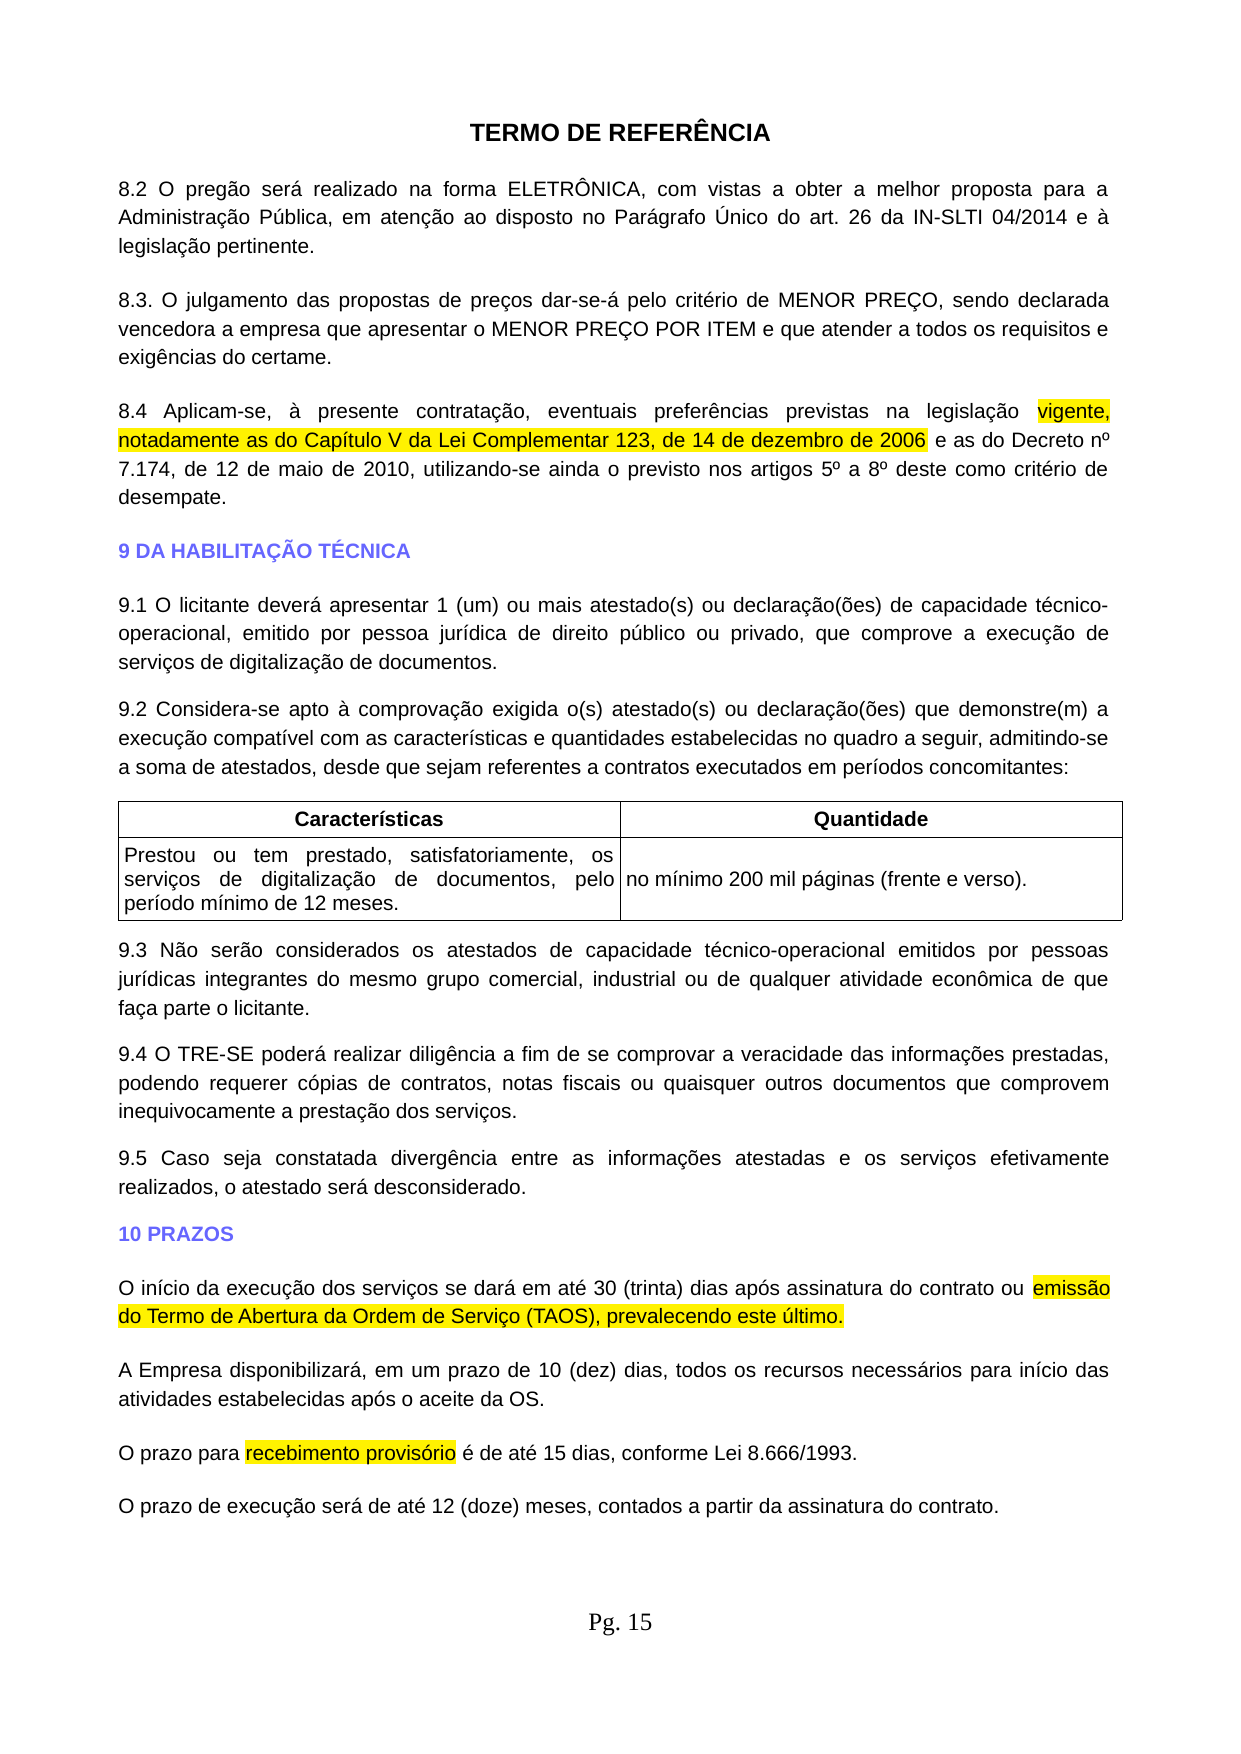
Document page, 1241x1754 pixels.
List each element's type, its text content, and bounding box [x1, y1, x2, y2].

text 9.4 O TRE-SE poderá realizar diligência a fim de se comprovar a veracidade das informações prestadas, podendo requerer cópias de contratos, notas fiscais ou quaisquer outros documentos que comprovem inequivocamente a prestação dos serviços. [118, 1042, 1110, 1123]
text O prazo de execução será de até 12 (doze) meses, contados a partir da assinatura do contrato. [118, 1494, 1110, 1518]
text O início da execução dos serviços se dará em até 30 (trinta) dias após assinatura do contrato ou emissão do Termo de Abertura da Ordem de Serviço (TAOS), prevalecendo este último. [118, 1275, 1110, 1328]
table_cell Prestou ou tem prestado, satisfatoriamente, os serviços de digitalização de documentos, pelo período mínimo de 12 meses. [119, 838, 620, 920]
text 10 PRAZOS [118, 1222, 1110, 1246]
text 9.3 Não serão considerados os atestados de capacidade técnico-operacional emitidos por pessoas jurídicas integrantes do mesmo grupo comercial, industrial ou de qualquer atividade econômica de que faça parte o licitante. [118, 938, 1110, 1019]
text 9.5 Caso seja constatada divergência entre as informações atestadas e os serviços efetivamente realizados, o atestado será desconsiderado. [118, 1146, 1110, 1198]
text 9 DA HABILITAÇÃO TÉCNICA [118, 539, 1110, 563]
table_cell no mínimo 200 mil páginas (frente e verso). [621, 838, 1122, 920]
table_header Características [119, 802, 620, 837]
table_header Quantidade [621, 802, 1122, 837]
text 8.3. O julgamento das propostas de preços dar-se-á pelo critério de MENOR PREÇO, sendo declarada vencedora a empresa que apresentar o MENOR PREÇO POR ITEM e que atender a todos os requisitos e exigências do certame. [118, 288, 1110, 369]
text 8.4 Aplicam-se, à presente contratação, eventuais preferências previstas na legislação vigente, notadamente as do Capítulo V da Lei Complementar 123, de 14 de dezembro de 2006 e as do Decreto nº 7.174, de 12 de maio de 2010, utilizando-se ainda o previsto nos artigos 5º a 8º deste como critério de desempate. [118, 399, 1110, 509]
text 9.2 Considera-se apto à comprovação exigida o(s) atestado(s) ou declaração(ões) que demonstre(m) a execução compatível com as características e quantidades estabelecidas no quadro a seguir, admitindo-se a soma de atestados, desde que sejam referentes a contratos executados em períodos concomitantes: [118, 697, 1110, 778]
text 8.2 O pregão será realizado na forma ELETRÔNICA, com vistas a obter a melhor proposta para a Administração Pública, em atenção ao disposto no Parágrafo Único do art. 26 da IN-SLTI 04/2014 e à legislação pertinente. [118, 176, 1110, 258]
text 9.1 O licitante deverá apresentar 1 (um) ou mais atestado(s) ou declaração(ões) de capacidade técnico-operacional, emitido por pessoa jurídica de direito público ou privado, que comprove a execução de serviços de digitalização de documentos. [118, 592, 1110, 674]
text A Empresa disponibilizará, em um prazo de 10 (dez) dias, todos os recursos necessários para início das atividades estabelecidas após o aceite da OS. [118, 1358, 1110, 1411]
text O prazo para recebimento provisório é de até 15 dias, conforme Lei 8.666/1993. [118, 1440, 1110, 1464]
